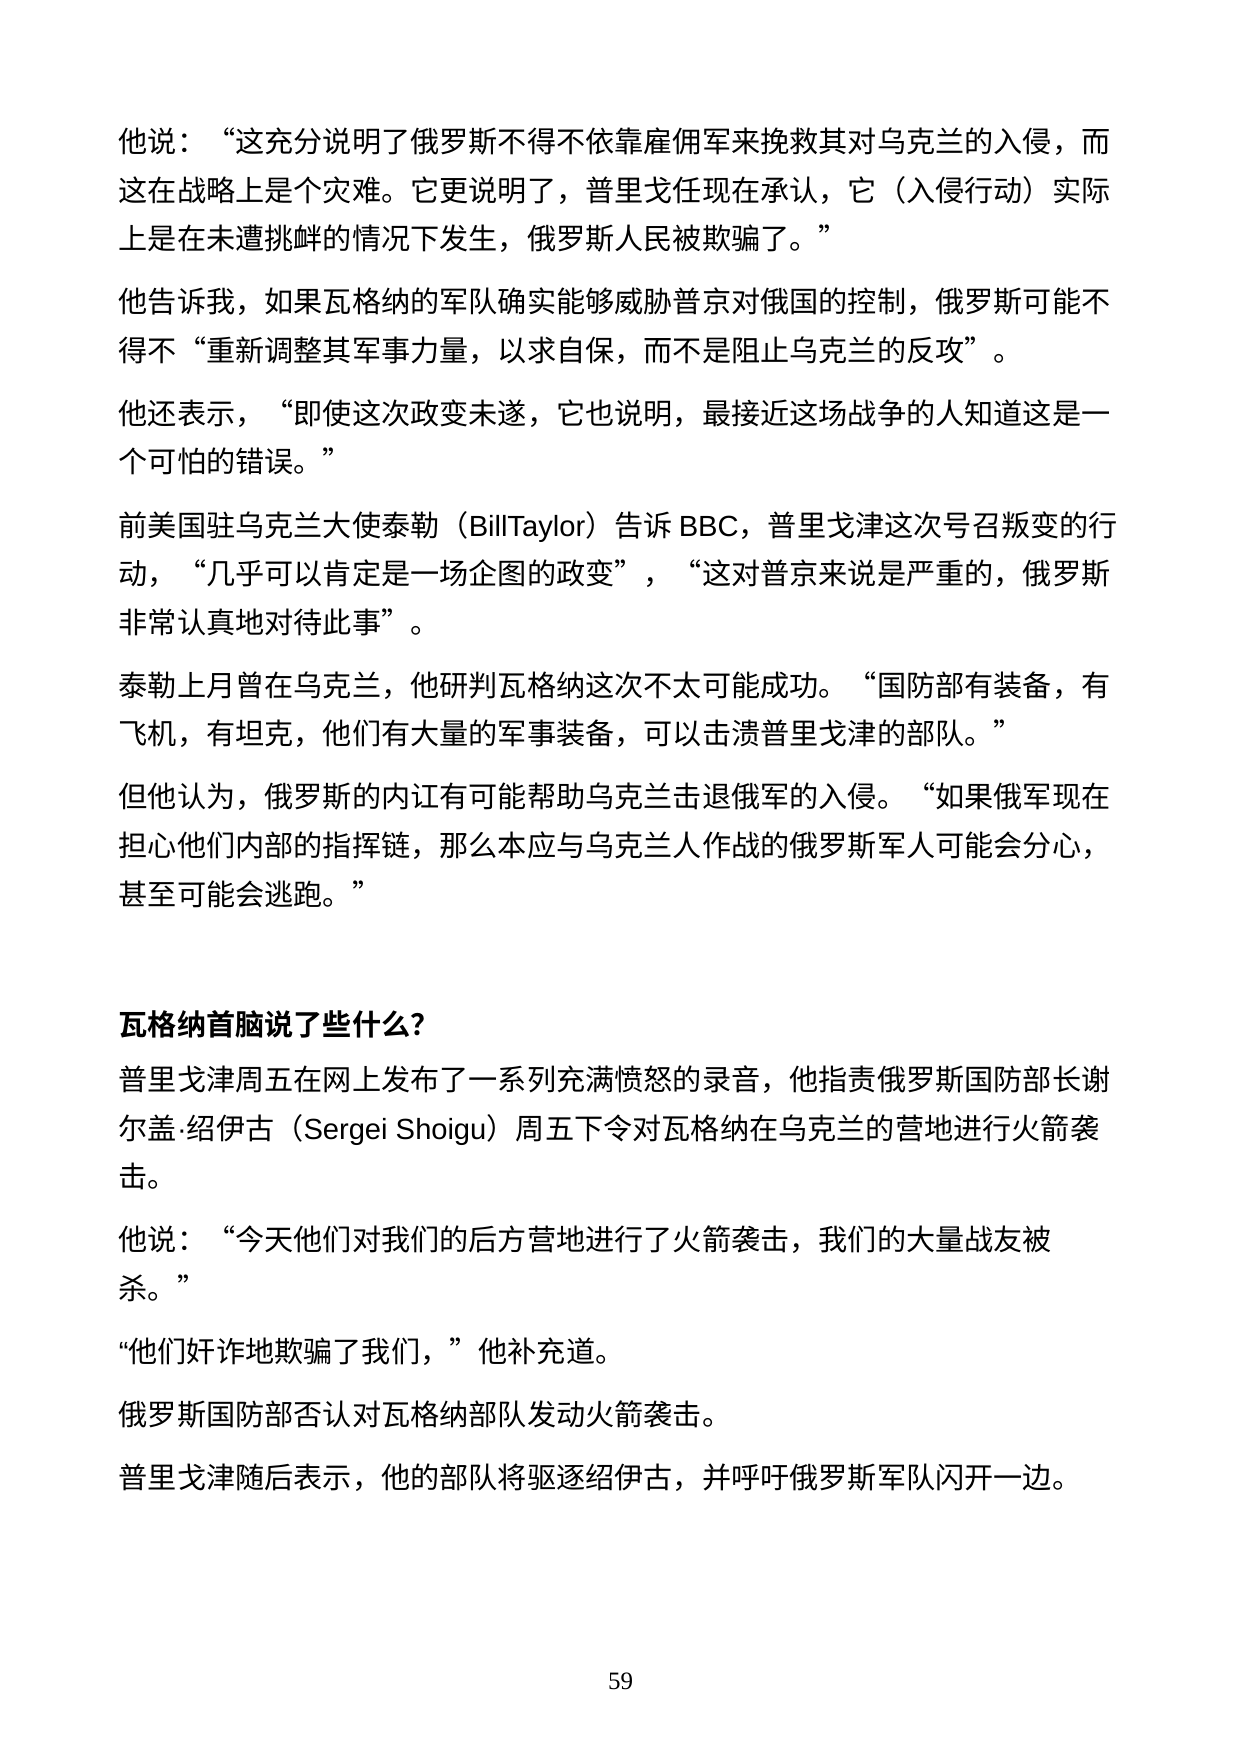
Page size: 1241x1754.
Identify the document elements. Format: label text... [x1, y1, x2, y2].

text 普里戈津随后表示，他的部队将驱逐绍伊古，并呼吁俄罗斯军队闪开一边。 [118, 1455, 1122, 1497]
text 普里戈津周五在网上发布了一系列充满愤怒的录音，他指责俄罗斯国防部长谢尔盖·绍伊古（Sergei Shoigu）周五下令对瓦格纳在乌克兰的营地进行火箭袭击。 [118, 1057, 1122, 1196]
text 他说：“这充分说明了俄罗斯不得不依靠雇佣军来挽救其对乌克兰的入侵，而这在战略上是个灾难。它更说明了，普里戈任现在承认，它（入侵行动）实际上是在未遭挑衅的情况下发生，俄罗斯人民被欺骗了。” [118, 118, 1122, 258]
text 他告诉我，如果瓦格纳的军队确实能够威胁普京对俄国的控制，俄罗斯可能不得不“重新调整其军事力量，以求自保，而不是阻止乌克兰的反攻”。 [118, 279, 1122, 369]
text 前美国驻乌克兰大使泰勒（BillTaylor）告诉BBC，普里戈津这次号召叛变的行动，“几乎可以肯定是一场企图的政变”，“这对普京来说是严重的，俄罗斯非常认真地对待此事”。 [118, 502, 1122, 641]
text 泰勒上月曾在乌克兰，他研判瓦格纳这次不太可能成功。“国防部有装备，有飞机，有坦克，他们有大量的军事装备，可以击溃普里戈津的部队。” [118, 662, 1122, 753]
text 但他认为，俄罗斯的内讧有可能帮助乌克兰击退俄军的入侵。“如果俄军现在担心他们内部的指挥链，那么本应与乌克兰人作战的俄罗斯军人可能会分心，甚至可能会逃跑。” [118, 774, 1122, 913]
text 俄罗斯国防部否认对瓦格纳部队发动火箭袭击。 [118, 1392, 1122, 1434]
subtitle 瓦格纳首脑说了些什么？ [118, 1002, 1122, 1044]
text 他还表示，“即使这次政变未遂，它也说明，最接近这场战争的人知道这是一个可怕的错误。” [118, 390, 1122, 481]
text 他说：“今天他们对我们的后方营地进行了火箭袭击，我们的大量战友被杀。” [118, 1217, 1122, 1308]
text “他们奸诈地欺骗了我们，”他补充道。 [118, 1328, 1122, 1371]
